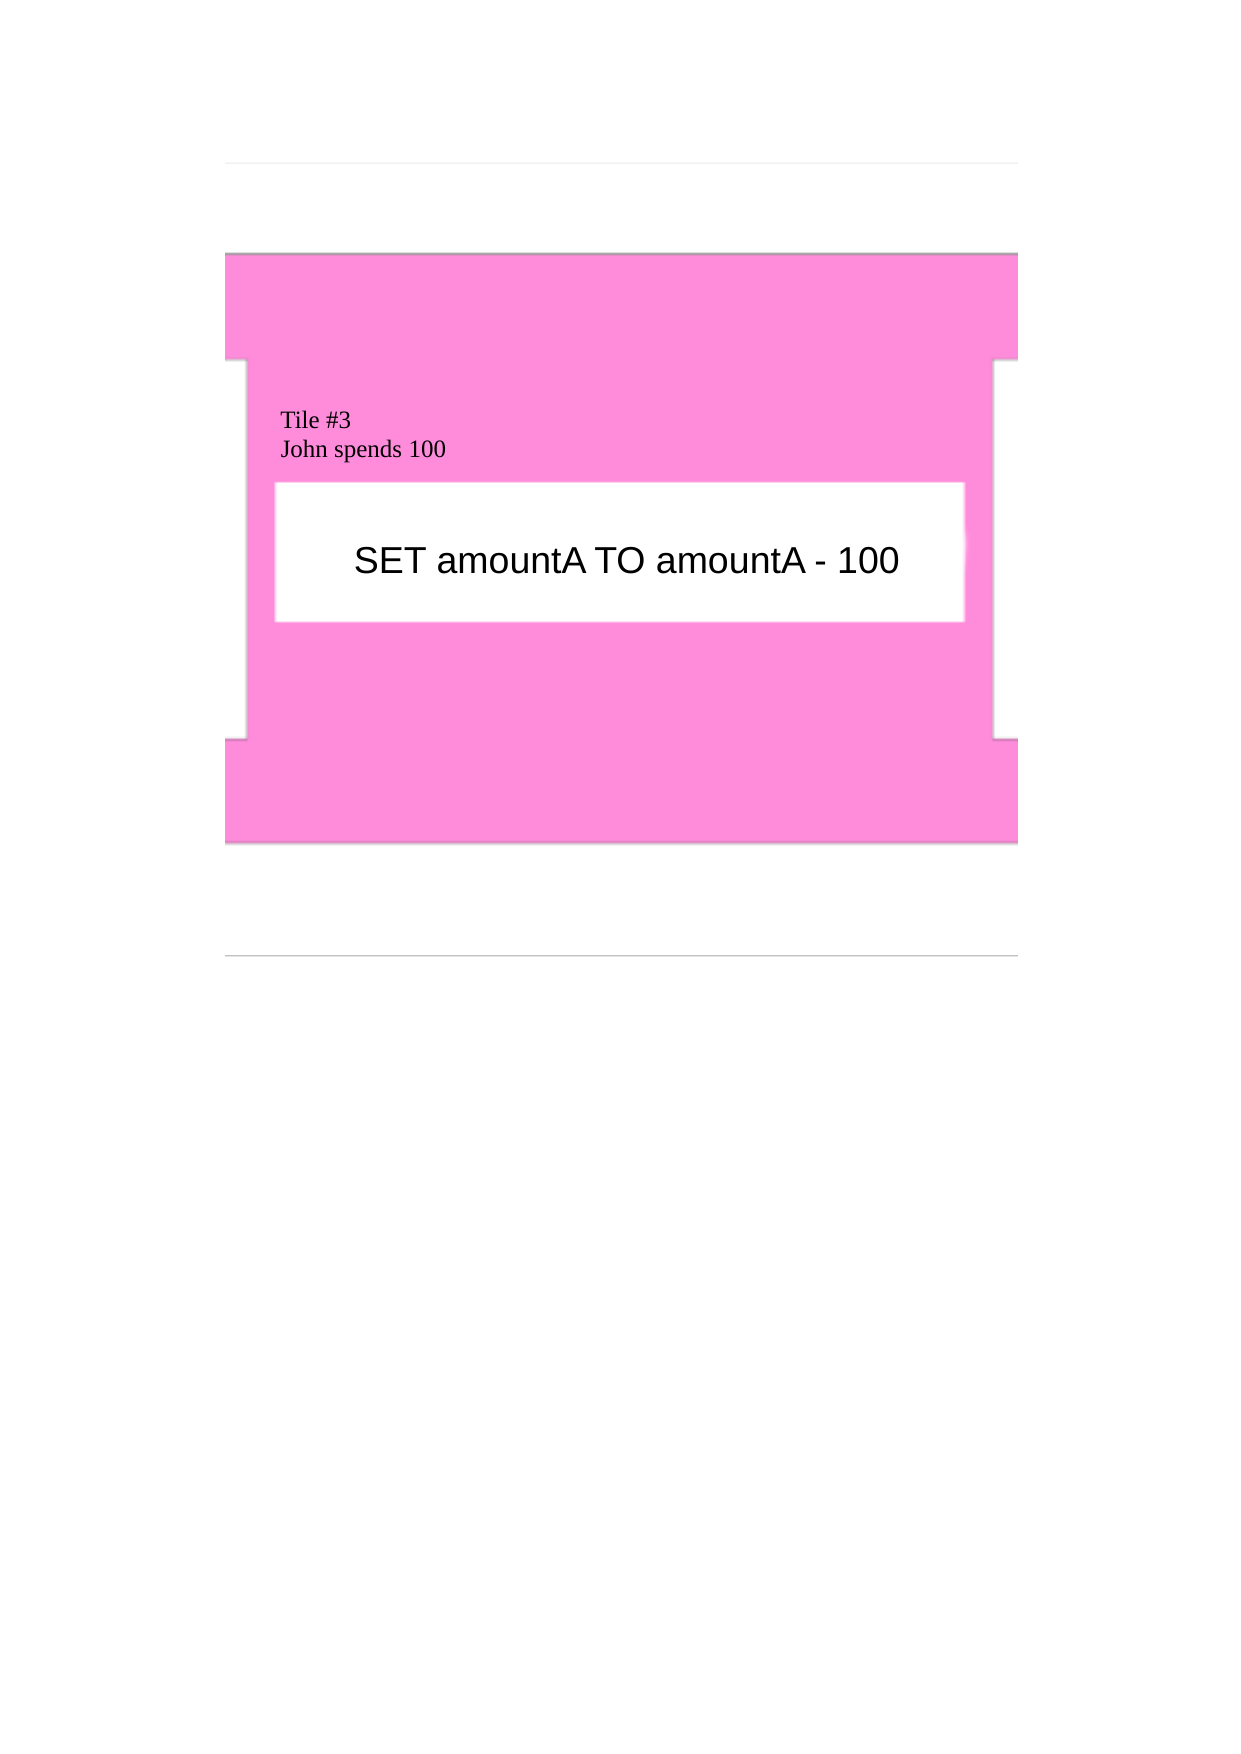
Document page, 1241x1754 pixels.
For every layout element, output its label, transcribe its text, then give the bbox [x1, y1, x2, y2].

text Tile #3 [118, 406, 225, 434]
text John spends 100 [118, 434, 225, 463]
text John spends 100 [1018, 434, 1122, 463]
text Tile #3 [1018, 406, 1122, 434]
picture [225, 0, 1018, 1121]
